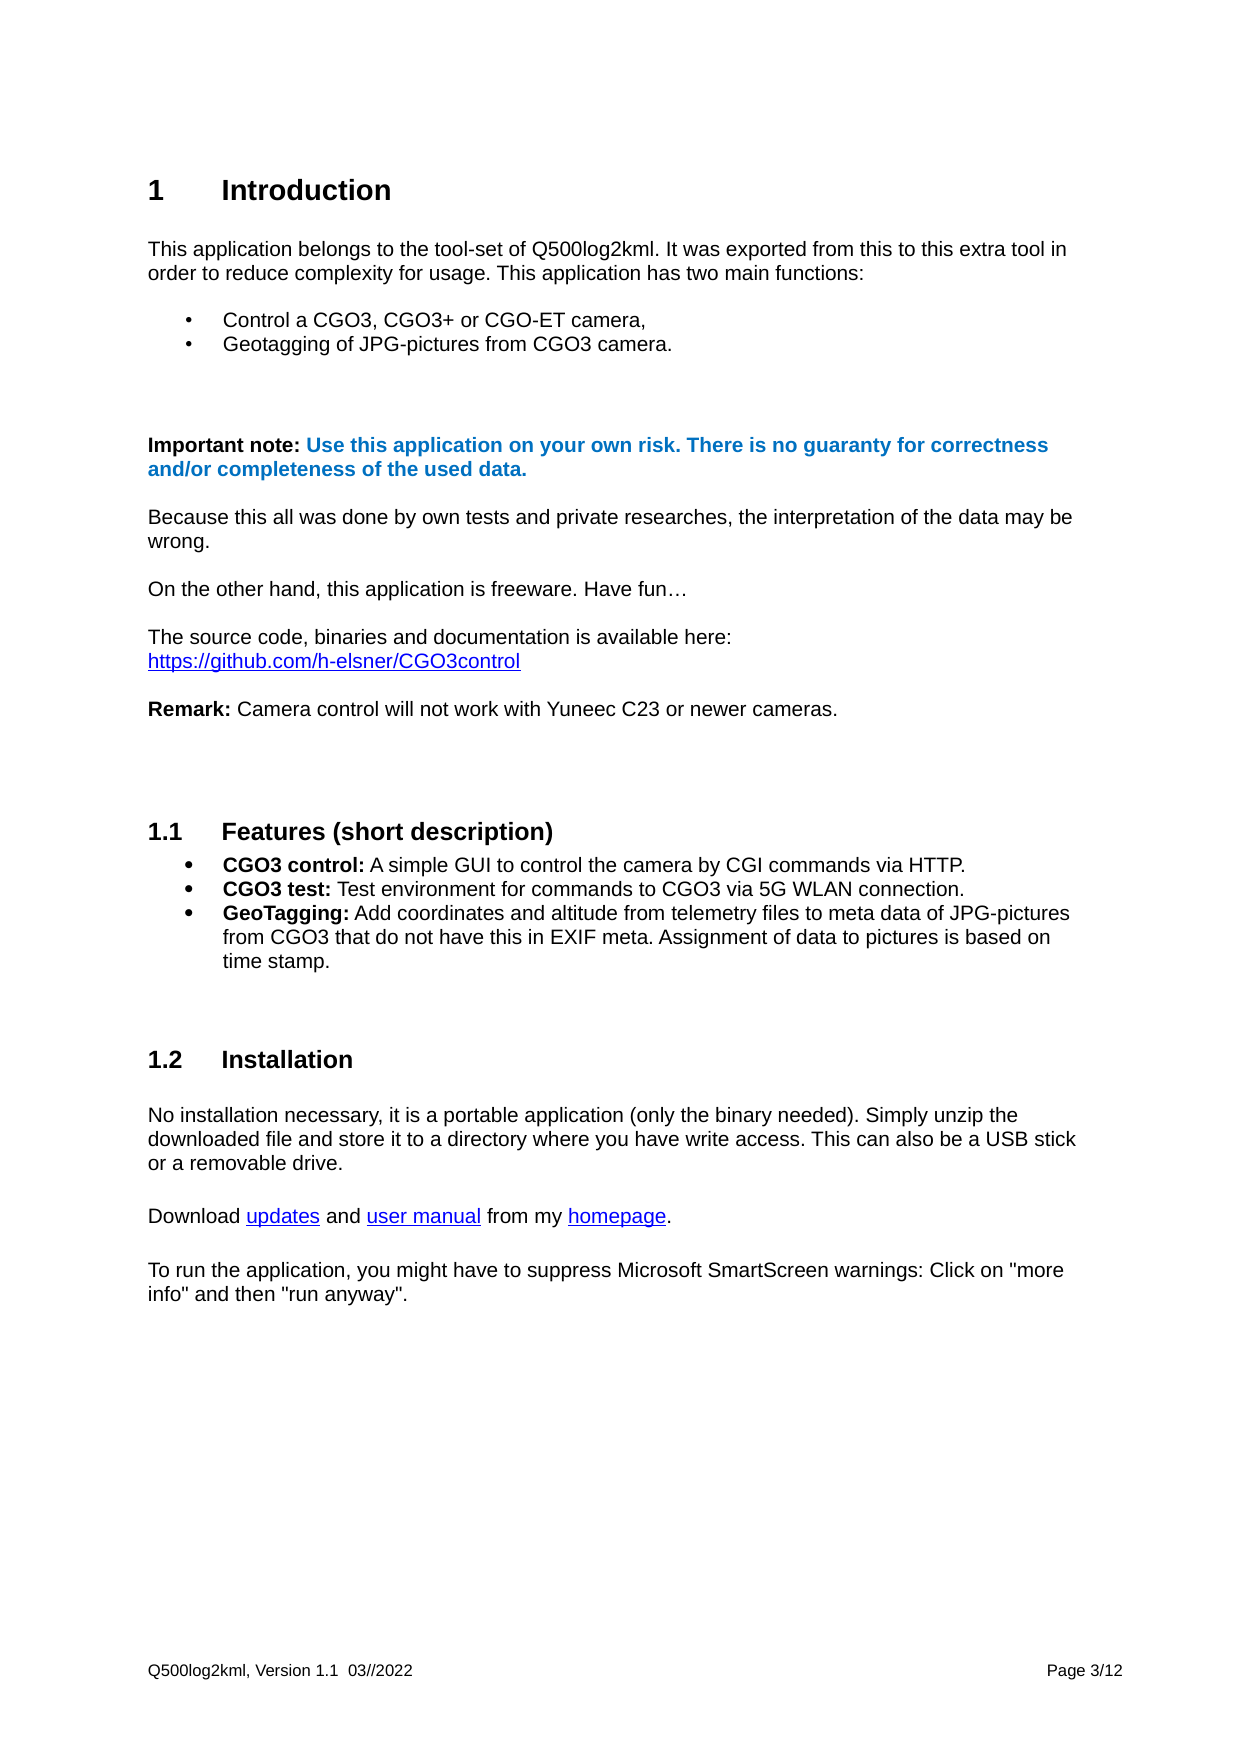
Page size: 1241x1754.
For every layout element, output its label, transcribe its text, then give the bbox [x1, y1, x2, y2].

subtitle Introduction [148, 173, 1093, 206]
text On the other hand, this application is freeware. Have fun… [148, 577, 1093, 601]
text Remark: Camera control will not work with Yuneec C23 or newer cameras. [148, 697, 1093, 721]
text No installation necessary, it is a portable application (only the binary needed). Simply unzip the downloaded file and store it to a directory where you have write access. This can also be a USB stick or a removable drive. [148, 1103, 1093, 1175]
text To run the application, you might have to suppress Microsoft SmartScreen warnings: Click on "more info" and then "run anyway". [148, 1257, 1093, 1305]
text Download updates and user manual from my homepage. [148, 1204, 1093, 1228]
list CGO3 control: A simple GUI to control the camera by CGI commands via HTTP. [185, 852, 1093, 876]
text Because this all was done by own tests and private researches, the interpretation of the data may be wrong. [148, 505, 1093, 553]
subtitle Features (short description) [148, 817, 1093, 846]
text This application belongs to the tool-set of Q500log2kml. It was exported from this to this extra tool in order to reduce complexity for usage. This application has two main functions: [148, 236, 1093, 284]
list Control a CGO3, CGO3+ or CGO-ET camera, [185, 308, 1093, 332]
text Important note: Use this application on your own risk. There is no guaranty for correctness and/or completeness of the used data. [148, 404, 1093, 481]
list GeoTagging: Add coordinates and altitude from telemetry files to meta data of JPG-pictures from CGO3 that do not have this in EXIF meta. Assignment of data to pictures is based on time stamp. [185, 901, 1093, 972]
text The source code, binaries and documentation is available here: [148, 625, 1093, 649]
subtitle Installation [148, 1045, 1093, 1074]
list CGO3 test: Test environment for commands to CGO3 via 5G WLAN connection. [185, 876, 1093, 901]
list Geotagging of JPG-pictures from CGO3 camera. [185, 332, 1093, 356]
text https://github.com/h-elsner/CGO3control [148, 649, 1093, 673]
